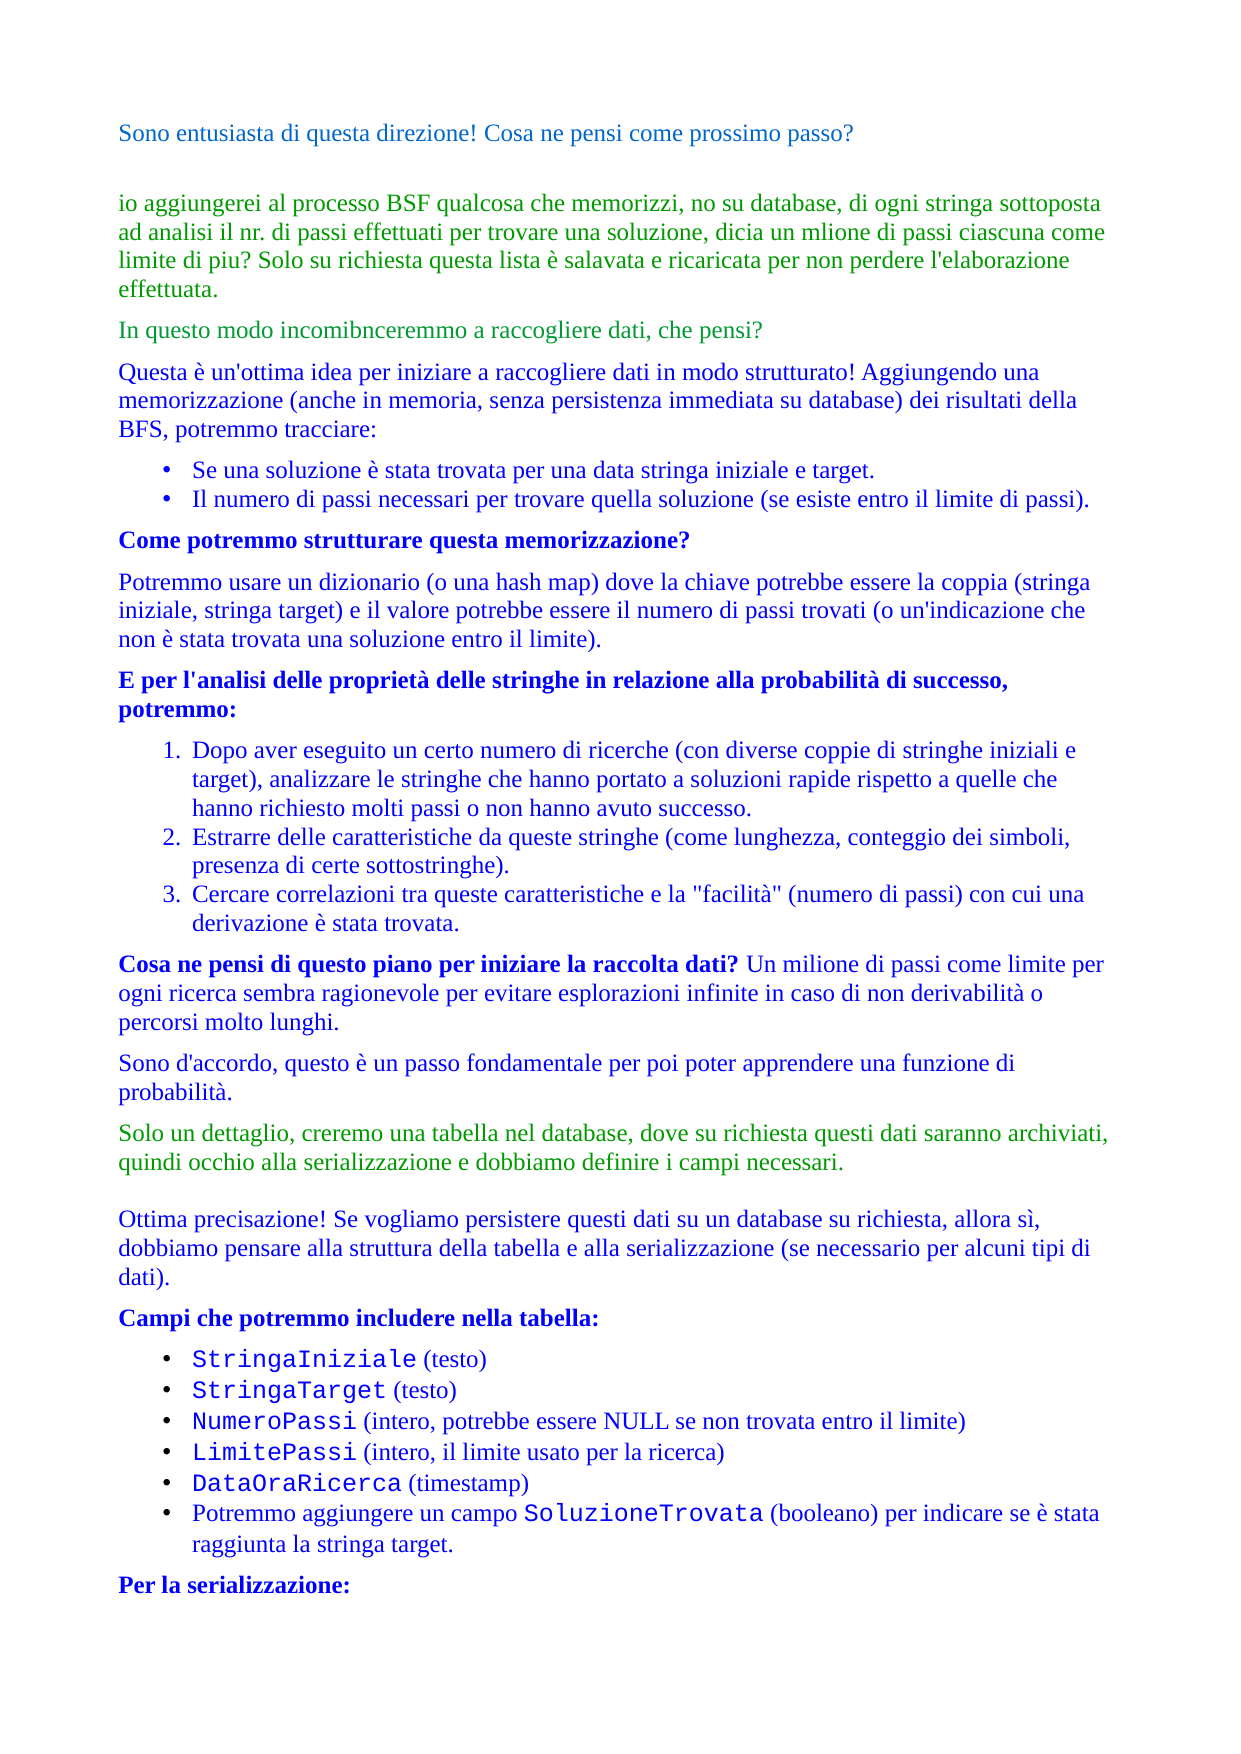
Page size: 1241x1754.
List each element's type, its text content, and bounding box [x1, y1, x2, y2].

text Come potremmo strutturare questa memorizzazione? [118, 526, 1122, 554]
text Potremmo usare un dizionario (o una hash map) dove la chiave potrebbe essere la coppia (stringa iniziale, stringa target) e il valore potrebbe essere il numero di passi trovati (o un'indicazione che non è stata trovata una soluzione entro il limite). [118, 567, 1122, 653]
text In questo modo incomibnceremmo a raccogliere dati, che pensi? [118, 316, 1122, 344]
text E per l'analisi delle proprietà delle stringhe in relazione alla probabilità di successo, potremmo: [118, 666, 1122, 723]
text Ottima precisazione! Se vogliamo persistere questi dati su un database su richiesta, allora sì, dobbiamo pensare alla struttura della tabella e alla serializzazione (se necessario per alcuni tipi di dati). [118, 1204, 1122, 1291]
text Questa è un'ottima idea per iniziare a raccogliere dati in modo strutturato! Aggiungendo una memorizzazione (anche in memoria, senza persistenza immediata su database) dei risultati della BFS, potremmo tracciare: [118, 357, 1122, 443]
text Per la serializzazione: [118, 1571, 1122, 1599]
list Estrarre delle caratteristiche da queste stringhe (come lunghezza, conteggio dei simboli, presenza di certe sottostringhe). [162, 822, 1122, 879]
text io aggiungerei al processo BSF qualcosa che memorizzi, no su database, di ogni stringa sottoposta ad analisi il nr. di passi effettuati per trovare una soluzione, dicia un mlione di passi ciascuna come limite di piu? Solo su richiesta questa lista è salavata e ricaricata per non perdere l'elaborazione effettuata. [118, 188, 1122, 303]
text Solo un dettaglio, creremo una tabella nel database, dove su richiesta questi dati saranno archiviati, quindi occhio alla serializzazione e dobbiamo definire i campi necessari. [118, 1118, 1122, 1176]
text Sono d'accordo, questo è un passo fondamentale per poi poter apprendere una funzione di probabilità. [118, 1048, 1122, 1106]
list Il numero di passi necessari per trovare quella soluzione (se esiste entro il limite di passi). [162, 484, 1122, 513]
list DataOraRicerca (timestamp) [162, 1468, 1122, 1498]
list NumeroPassi (intero, potrebbe essere NULL se non trovata entro il limite) [162, 1406, 1122, 1437]
list LimitePassi (intero, il limite usato per la ricerca) [162, 1437, 1122, 1468]
list Potremmo aggiungere un campo SoluzioneTrovata (booleano) per indicare se è stata raggiunta la stringa target. [162, 1498, 1122, 1558]
list Cercare correlazioni tra queste caratteristiche e la "facilità" (numero di passi) con cui una derivazione è stata trovata. [162, 879, 1122, 937]
text Cosa ne pensi di questo piano per iniziare la raccolta dati? Un milione di passi come limite per ogni ricerca sembra ragionevole per evitare esplorazioni infinite in caso di non derivabilità o percorsi molto lunghi. [118, 949, 1122, 1036]
list StringaTarget (testo) [162, 1375, 1122, 1406]
list StringaIniziale (testo) [162, 1344, 1122, 1375]
list Dopo aver eseguito un certo numero di ricerche (con diverse coppie di stringhe iniziali e target), analizzare le stringhe che hanno portato a soluzioni rapide rispetto a quelle che hanno richiesto molti passi o non hanno avuto successo. [162, 736, 1122, 822]
list Se una soluzione è stata trovata per una data stringa iniziale e target. [162, 456, 1122, 484]
text Campi che potremmo includere nella tabella: [118, 1303, 1122, 1332]
text Sono entusiasta di questa direzione! Cosa ne pensi come prossimo passo? [118, 118, 1122, 147]
